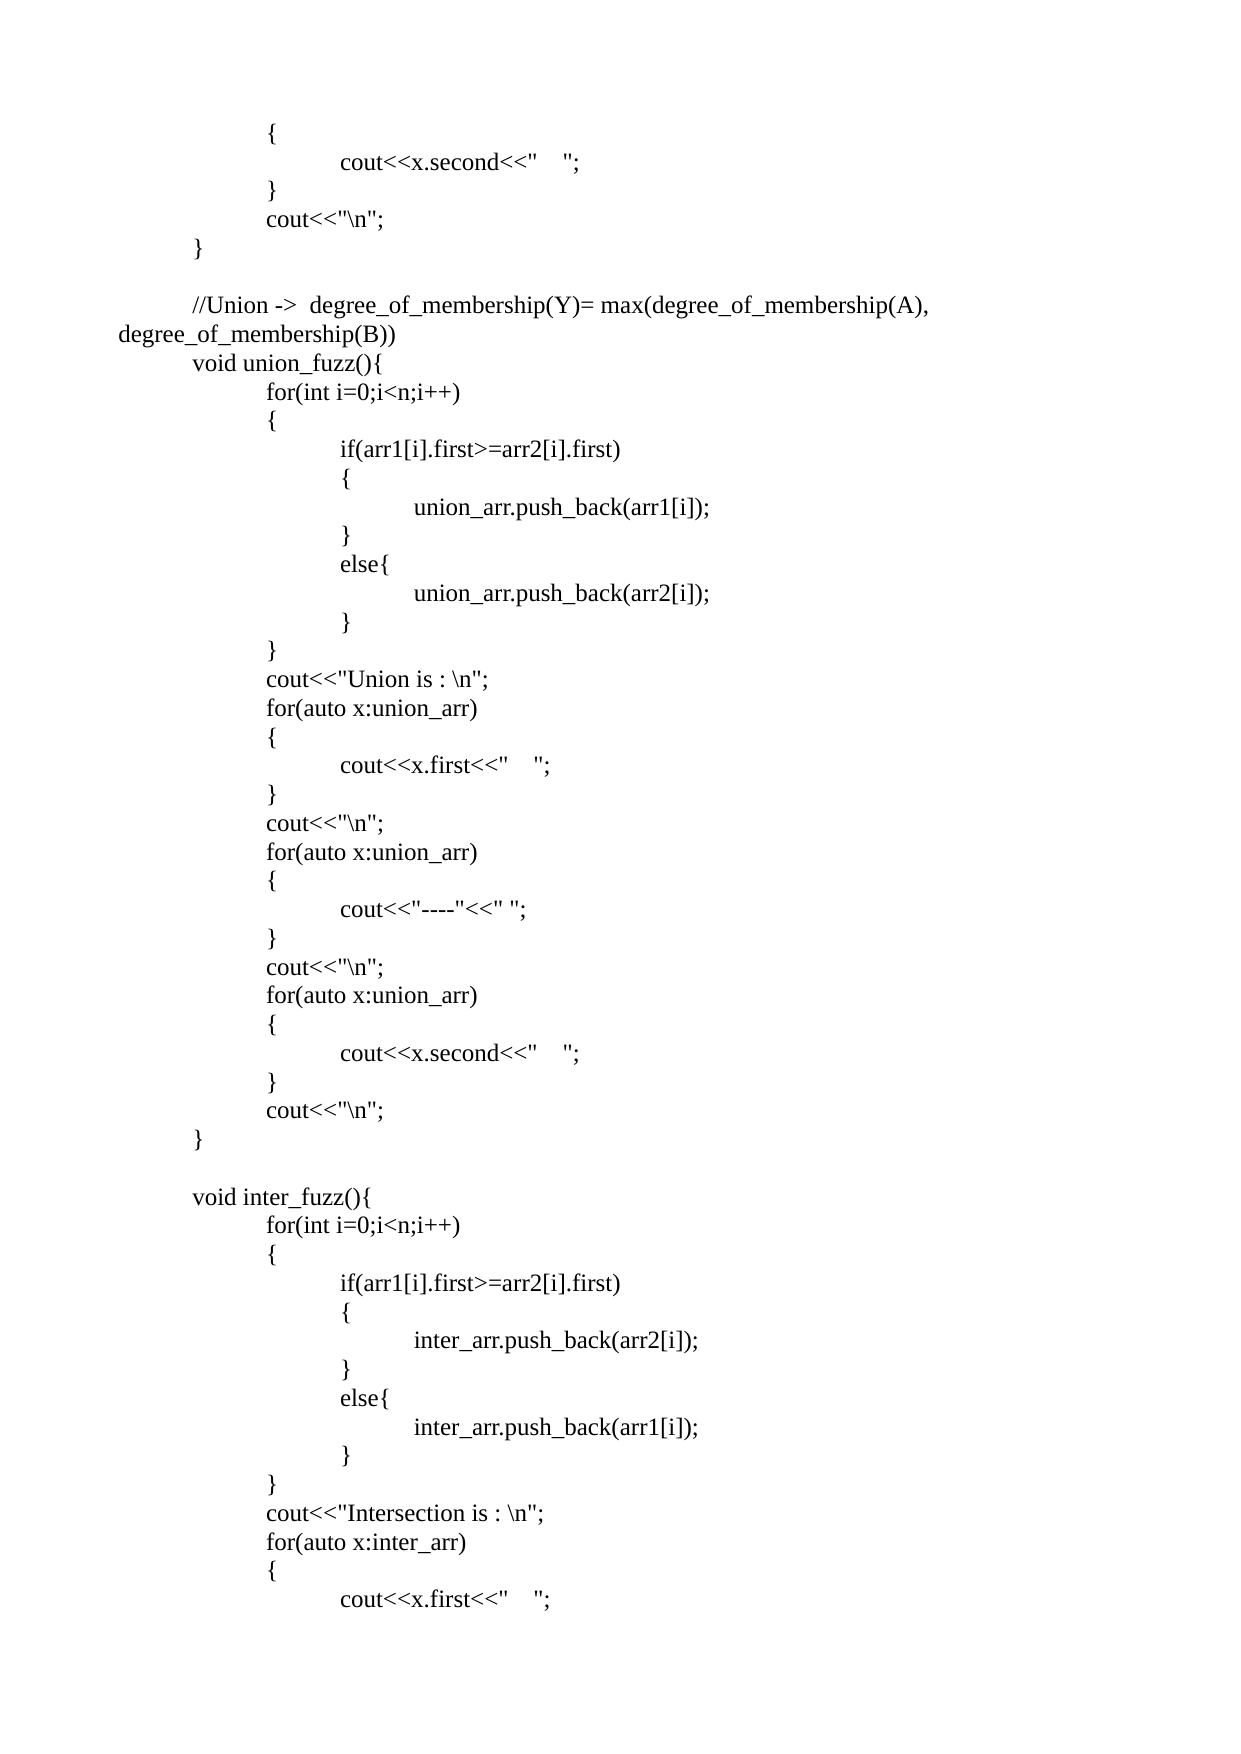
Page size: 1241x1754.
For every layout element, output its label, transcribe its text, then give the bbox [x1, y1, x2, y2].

text cout<<"Union is : \n"; [118, 664, 1122, 693]
text } [118, 521, 1122, 549]
text { [118, 118, 1122, 147]
text cout<<"\n"; [118, 204, 1122, 233]
text } [118, 779, 1122, 808]
text cout<<x.first<<" "; [118, 1584, 1122, 1613]
text cout<<x.second<<" "; [118, 147, 1122, 176]
text cout<<"\n"; [118, 952, 1122, 981]
text else{ [118, 1383, 1122, 1412]
text } [118, 607, 1122, 636]
text cout<<x.first<<" "; [118, 751, 1122, 779]
text if(arr1[i].first>=arr2[i].first) [118, 434, 1122, 463]
text } [118, 1124, 1122, 1153]
text void union_fuzz(){ [118, 348, 1122, 377]
text { [118, 1239, 1122, 1268]
text for(auto x:union_arr) [118, 837, 1122, 866]
text union_arr.push_back(arr2[i]); [118, 578, 1122, 607]
text { [118, 406, 1122, 434]
text } [118, 923, 1122, 952]
text for(auto x:inter_arr) [118, 1527, 1122, 1556]
text union_arr.push_back(arr1[i]); [118, 492, 1122, 521]
text void inter_fuzz(){ [118, 1182, 1122, 1211]
text } [118, 1067, 1122, 1096]
text { [118, 722, 1122, 751]
text cout<<"Intersection is : \n"; [118, 1498, 1122, 1527]
text //Union -> degree_of_membership(Y)= max(degree_of_membership(A), degree_of_membership(B)) [118, 291, 1122, 348]
text inter_arr.push_back(arr2[i]); [118, 1326, 1122, 1354]
text cout<<"\n"; [118, 1096, 1122, 1124]
text { [118, 866, 1122, 894]
text inter_arr.push_back(arr1[i]); [118, 1412, 1122, 1441]
text else{ [118, 549, 1122, 578]
text for(auto x:union_arr) [118, 981, 1122, 1009]
text for(auto x:union_arr) [118, 693, 1122, 722]
text cout<<"----"<<" "; [118, 894, 1122, 923]
text for(int i=0;i<n;i++) [118, 1211, 1122, 1239]
text } [118, 636, 1122, 664]
text for(int i=0;i<n;i++) [118, 377, 1122, 406]
text } [118, 176, 1122, 204]
text { [118, 1297, 1122, 1326]
text { [118, 463, 1122, 492]
text if(arr1[i].first>=arr2[i].first) [118, 1268, 1122, 1297]
text } [118, 1441, 1122, 1469]
text { [118, 1009, 1122, 1038]
text cout<<"\n"; [118, 808, 1122, 837]
text cout<<x.second<<" "; [118, 1038, 1122, 1067]
text { [118, 1556, 1122, 1584]
text } [118, 1469, 1122, 1498]
text } [118, 233, 1122, 262]
text } [118, 1354, 1122, 1383]
